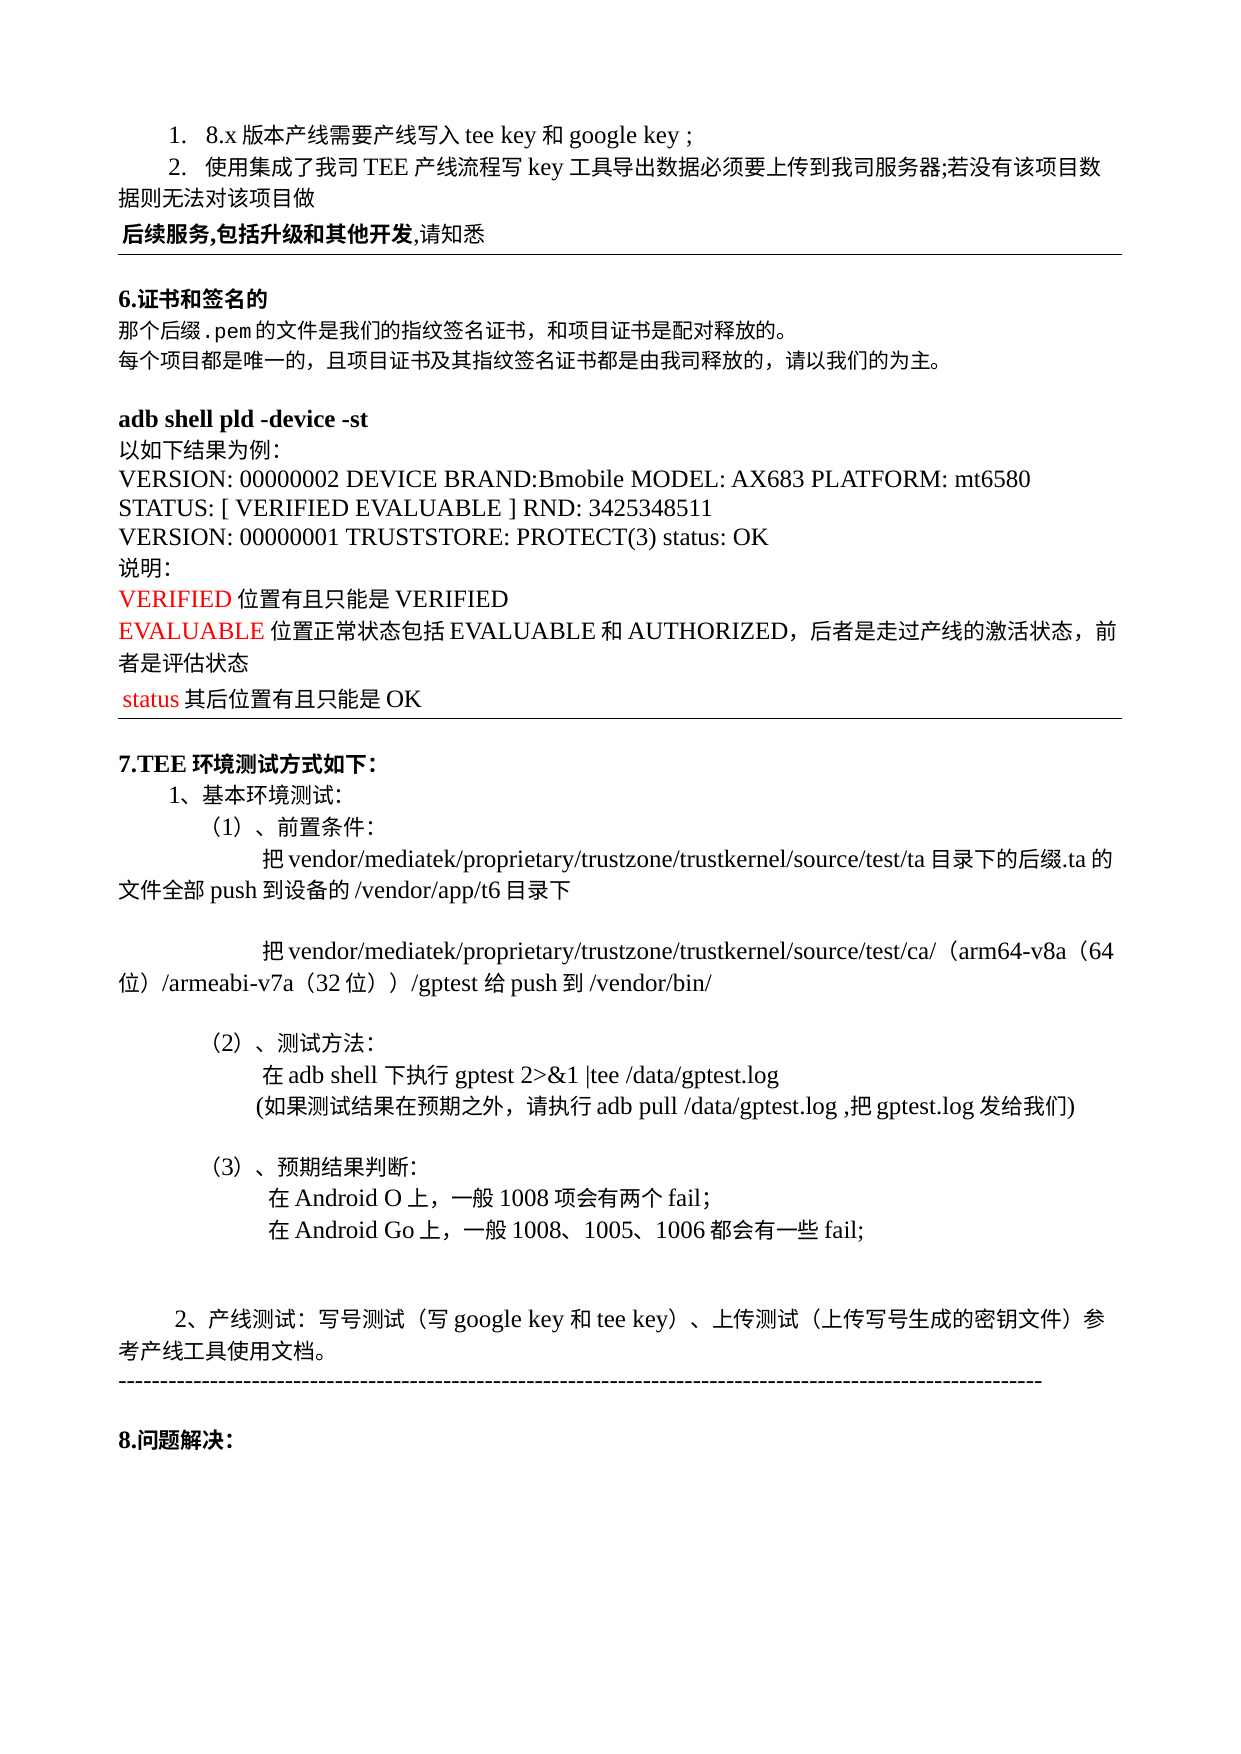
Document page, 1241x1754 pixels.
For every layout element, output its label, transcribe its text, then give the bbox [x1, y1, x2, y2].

text adb shell pld -device -st [118, 404, 1122, 433]
text VERIFIED位置有且只能是VERIFIED [118, 582, 1122, 614]
text status其后位置有且只能是OK [118, 677, 1122, 718]
text 那个后缀.pem的文件是我们的指纹签名证书，和项目证书是配对释放的。 [118, 314, 1122, 344]
text 后续服务,包括升级和其他开发,请知悉 [118, 213, 1122, 254]
text --------------------------------------------------------------------------------------------------------------- [118, 1366, 1122, 1394]
text 每个项目都是唯一的，且项目证书及其指纹签名证书都是由我司释放的，请以我们的为主。 [118, 344, 1122, 375]
text EVALUABLE位置正常状态包括EVALUABLE和AUTHORIZED，后者是走过产线的激活状态，前者是评估状态 [118, 614, 1122, 677]
text 6.证书和签名的 [118, 282, 1122, 314]
text 2. 使用集成了我司TEE产线流程写key工具导出数据必须要上传到我司服务器;若没有该项目数据则无法对该项目做 [118, 150, 1122, 213]
text 说明： [118, 551, 1122, 582]
text 1. 8.x版本产线需要产线写入tee key 和google key ; [118, 118, 1122, 150]
text 7.TEE环境测试方式如下： 1、基本环境测试： （1）、前置条件： 把vendor/mediatek/proprietary/trustzone/trustkernel/source/test/ta目录下的后缀.ta的文件全部push到设备的 /vendor/app/t6目录下 把vendor/mediatek/proprietary/trustzone/trustkernel/source/test/ca/（arm64-v8a（64位）/armeabi-v7a（32位））/gptest 给push到 /vendor/bin/ （2）、测试方法： 在adb shell 下执行 gptest 2>&1 |tee /data/gptest.log (如果测试结果在预期之外，请执行adb pull /data/gptest.log ,把gptest.log发给我们) （3）、预期结果判断： 在Android O上，一般1008项会有两个fail； 在Android Go上，一般1008、1005、1006都会有一些fail; 2、产线测试：写号测试（写google key 和tee key）、上传测试（上传写号生成的密钥文件）参考产线工具使用文档。 [118, 747, 1122, 1366]
text 以如下结果为例： [118, 433, 1122, 464]
text VERSION: 00000002 DEVICE BRAND:Bmobile MODEL: AX683 PLATFORM: mt6580 STATUS: [ VERIFIED EVALUABLE ] RND: 3425348511 VERSION: 00000001 TRUSTSTORE: PROTECT(3) status: OK [118, 464, 1122, 551]
text 8.问题解决： [118, 1423, 1122, 1455]
